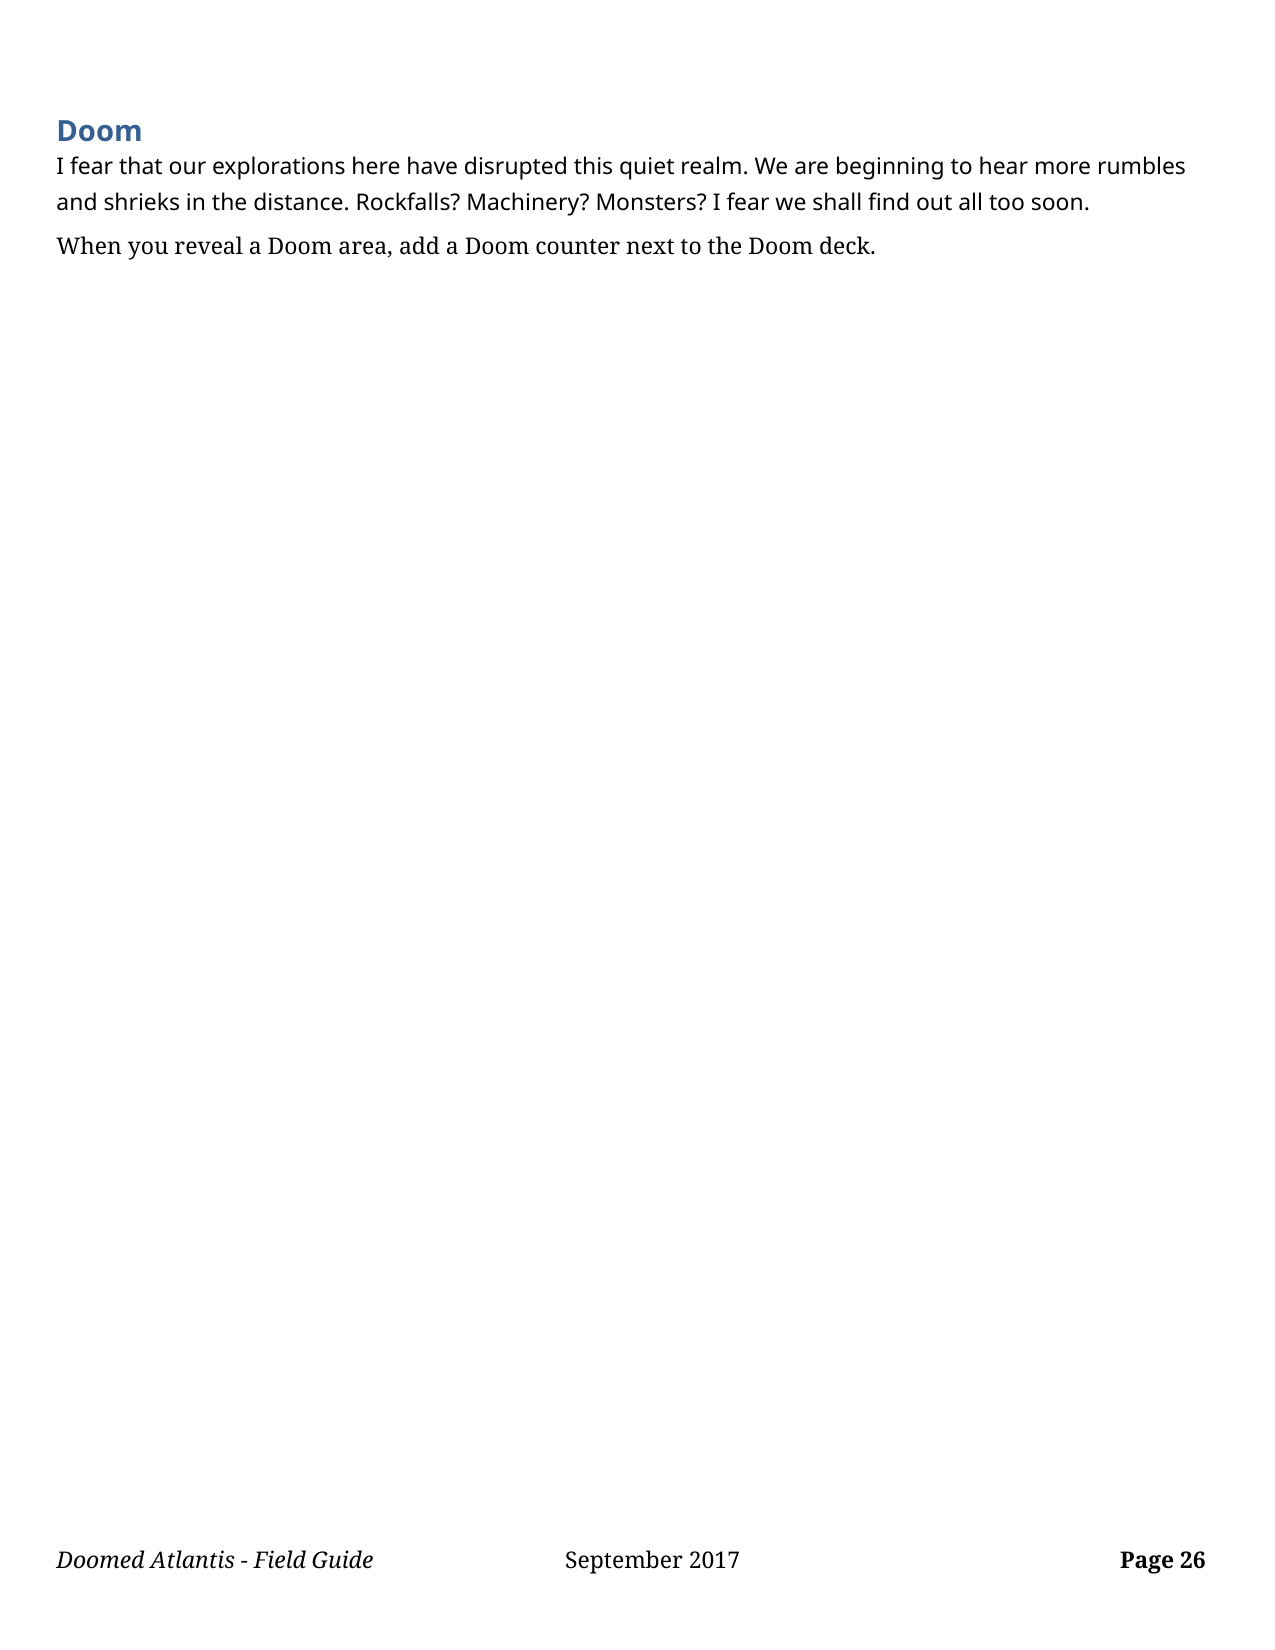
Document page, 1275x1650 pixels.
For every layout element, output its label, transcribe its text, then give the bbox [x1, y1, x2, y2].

subtitle Doom [56, 110, 1215, 150]
text When you reveal a Doom area, add a Doom counter next to the Doom deck. [56, 230, 1215, 261]
subtitle I fear that our explorations here have disrupted this quiet realm. We are beginning to hear more rumbles and shrieks in the distance. Rockfalls? Machinery? Monsters? I fear we shall find out all too soon. [56, 150, 1215, 217]
